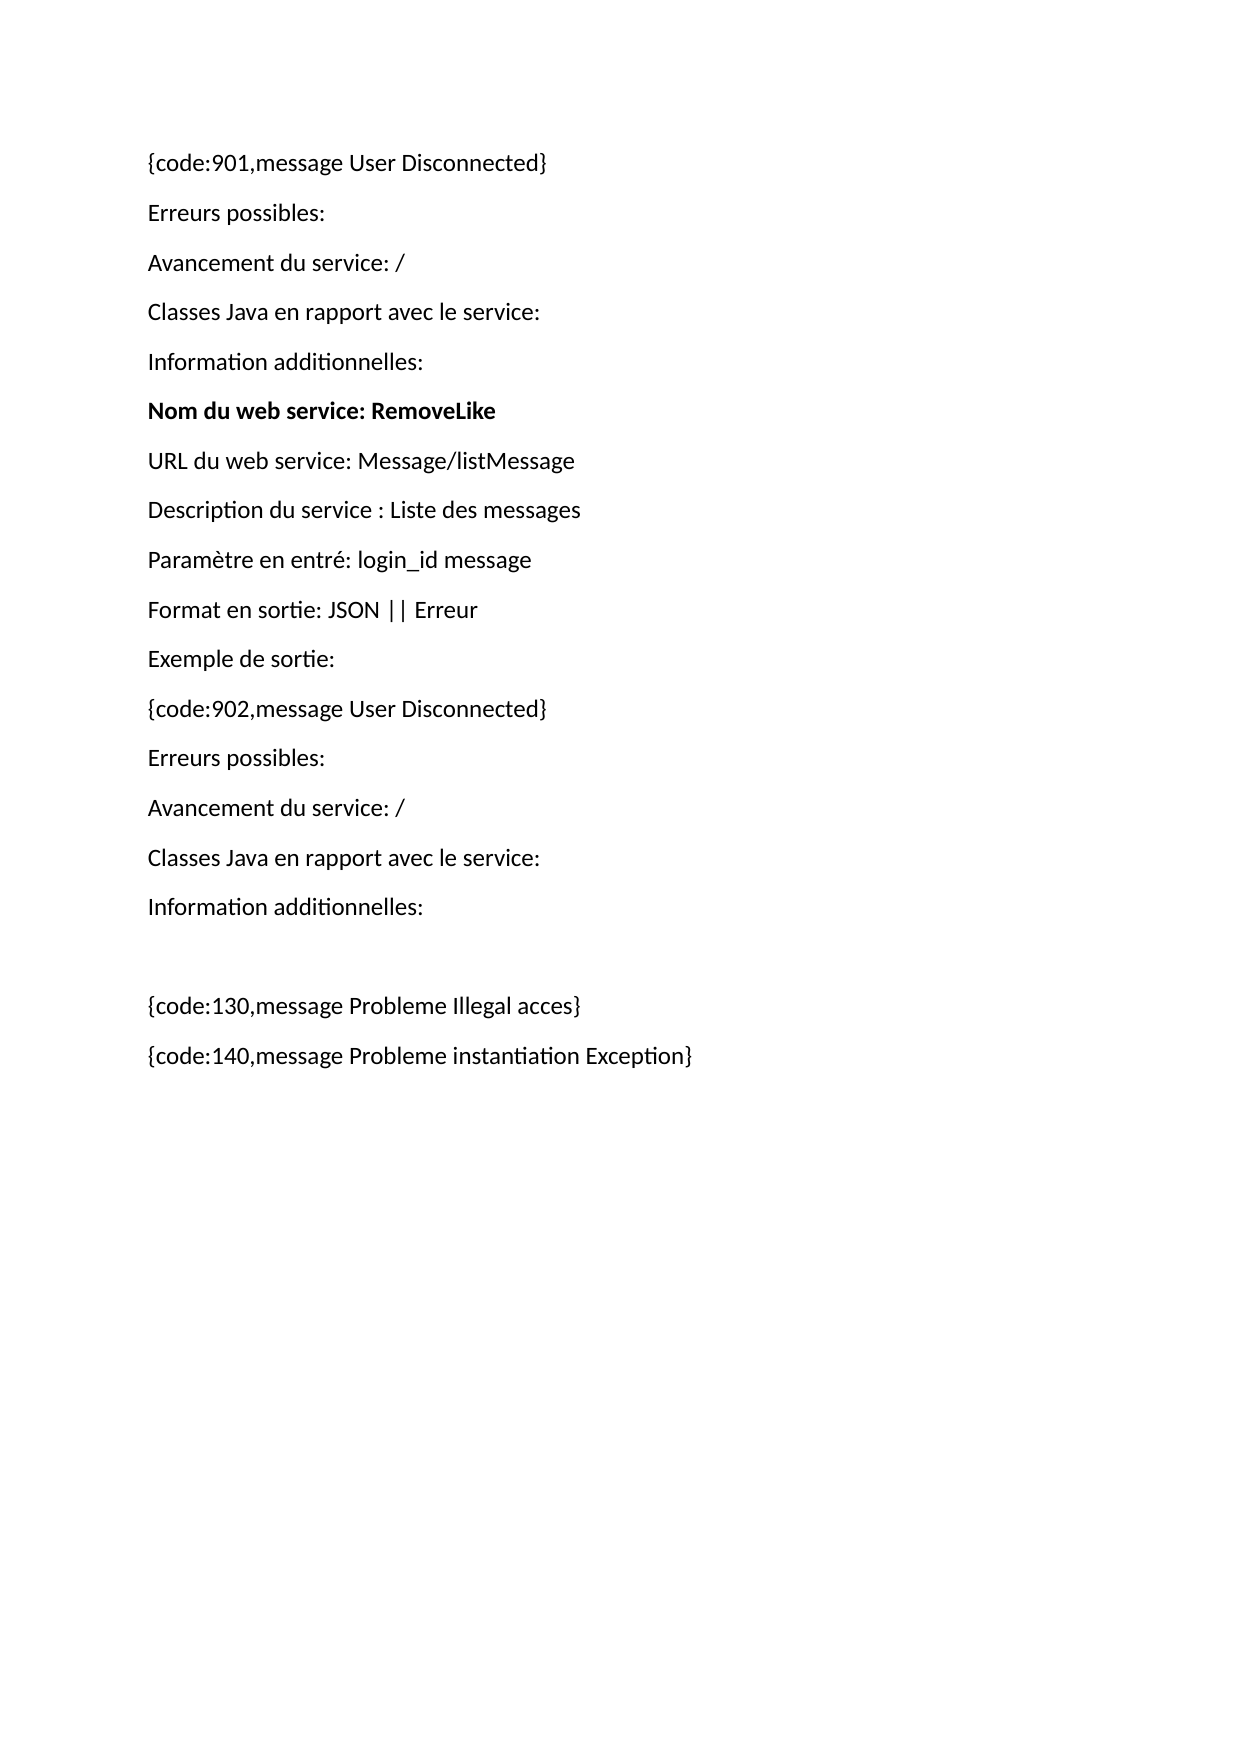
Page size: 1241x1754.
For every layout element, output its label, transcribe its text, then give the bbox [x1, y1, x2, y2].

text Information additionnelles: [148, 891, 1093, 922]
text {code:130,message Probleme Illegal acces} [148, 991, 1093, 1021]
text Exemple de sortie: [148, 643, 1093, 674]
text Avancement du service: / [148, 792, 1093, 823]
text Format en sortie: JSON || Erreur [148, 594, 1093, 624]
text {code:140,message Probleme instantiation Exception} [148, 1040, 1093, 1071]
text {code:901,message User Disconnected} [148, 148, 1093, 178]
text URL du web service: Message/listMessage [148, 445, 1093, 476]
text Erreurs possibles: [148, 743, 1093, 773]
text Information additionnelles: [148, 346, 1093, 376]
text Classes Java en rapport avec le service: [148, 842, 1093, 872]
text {code:902,message User Disconnected} [148, 693, 1093, 723]
text Nom du web service: RemoveLike [148, 396, 1093, 426]
text Classes Java en rapport avec le service: [148, 296, 1093, 327]
text Avancement du service: / [148, 247, 1093, 277]
text Paramètre en entré: login_id message [148, 544, 1093, 575]
text Description du service : Liste des messages [148, 495, 1093, 525]
text Erreurs possibles: [148, 197, 1093, 228]
